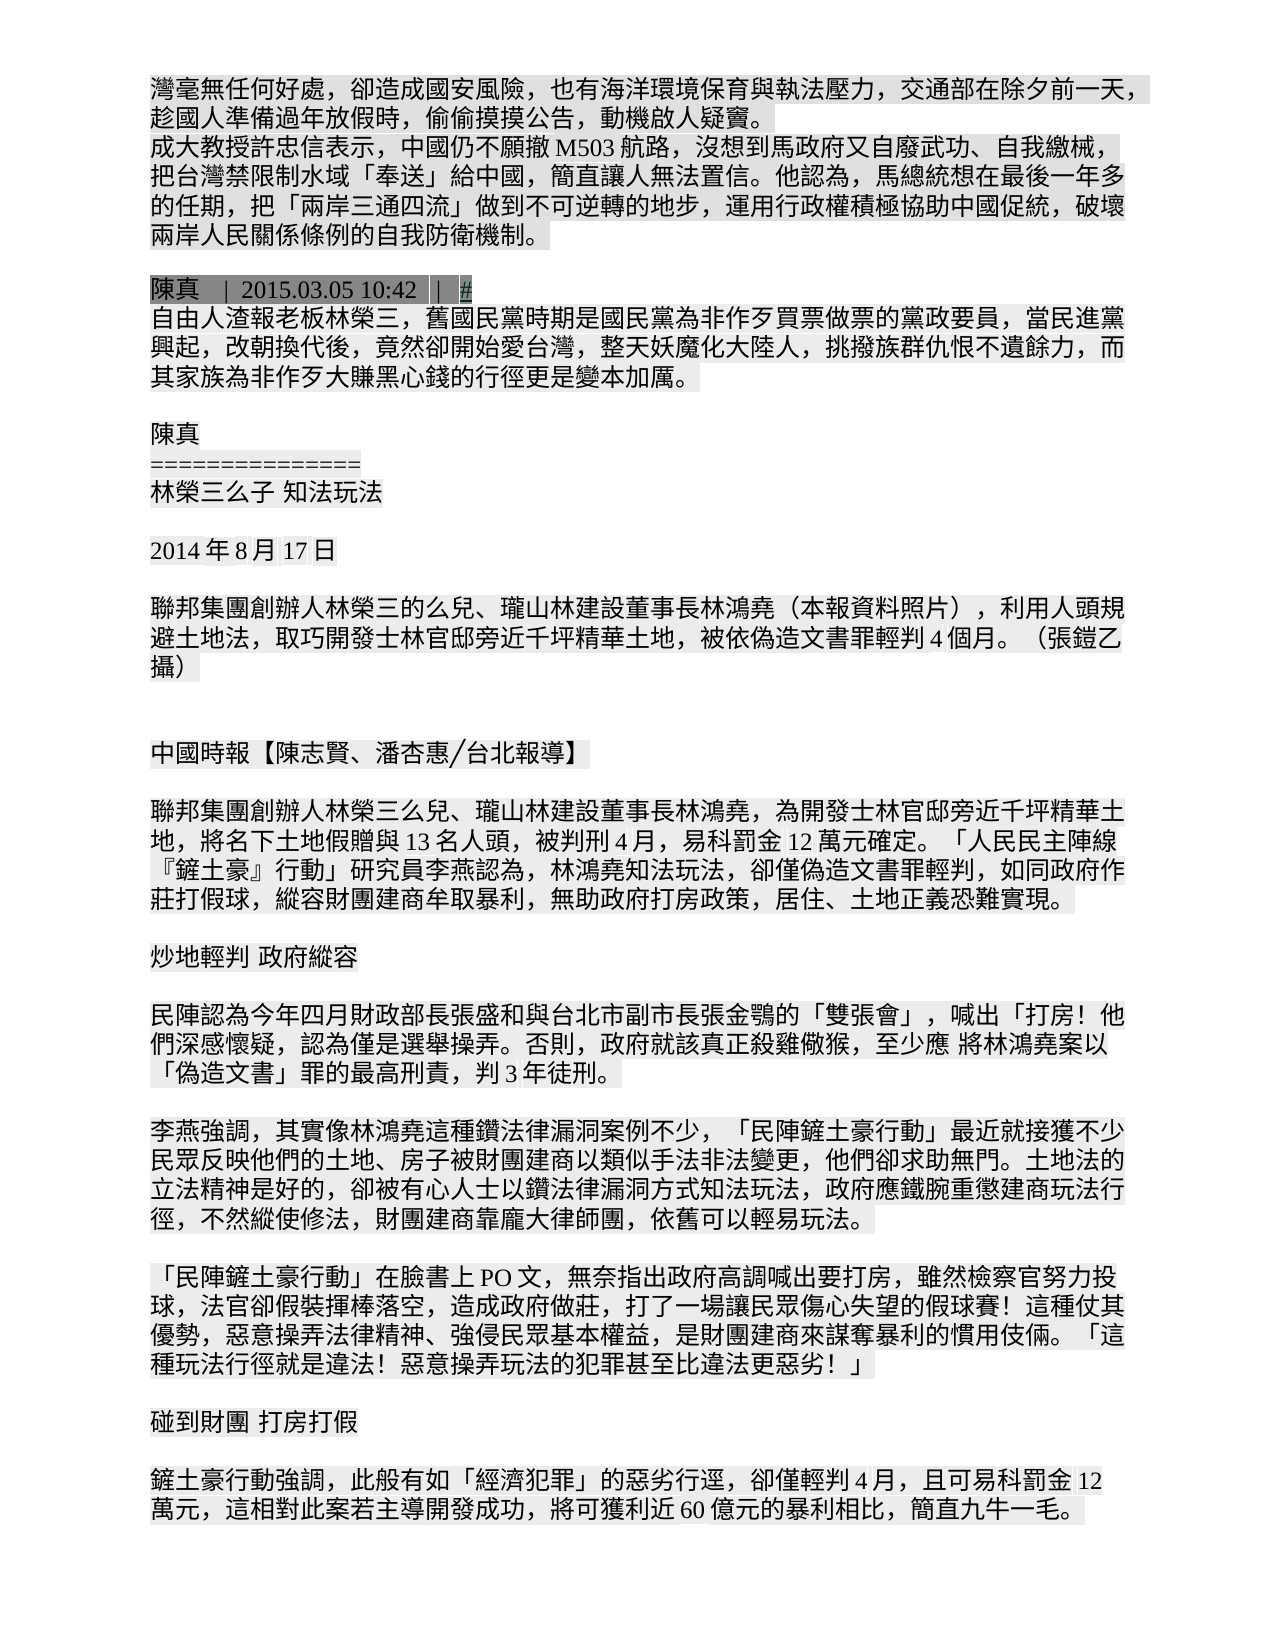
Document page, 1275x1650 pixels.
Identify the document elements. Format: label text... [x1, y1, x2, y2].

text 自由人渣報老板林榮三，舊國民黨時期是國民黨為非作歹買票做票的黨政要員，當民進黨興起，改朝換代後，竟然卻開始愛台灣，整天妖魔化大陸人，挑撥族群仇恨不遺餘力，而其家族為非作歹大賺黑心錢的行徑更是變本加厲。 陳真 =============== 林榮三么子 知法玩法 2014年8月17日 聯邦集團創辦人林榮三的么兒、瓏山林建設董事長林鴻堯（本報資料照片），利用人頭規避土地法，取巧開發士林官邸旁近千坪精華土地，被依偽造文書罪輕判4個月。（張鎧乙攝） 中國時報【陳志賢、潘杏惠╱台北報導】 聯邦集團創辦人林榮三么兒、瓏山林建設董事長林鴻堯，為開發士林官邸旁近千坪精華土地，將名下土地假贈與13名人頭，被判刑4月，易科罰金12萬元確定。「人民民主陣線『鏟土豪』行動」研究員李燕認為，林鴻堯知法玩法，卻僅偽造文書罪輕判，如同政府作莊打假球，縱容財團建商牟取暴利，無助政府打房政策，居住、土地正義恐難實現。 炒地輕判 政府縱容 民陣認為今年四月財政部長張盛和與台北市副市長張金鶚的「雙張會」，喊出「打房！他們深感懷疑，認為僅是選舉操弄。否則，政府就該真正殺雞儆猴，至少應 將林鴻堯案以「偽造文書」罪的最高刑責，判3年徒刑。 李燕強調，其實像林鴻堯這種鑽法律漏洞案例不少，「民陣鏟土豪行動」最近就接獲不少民眾反映他們的土地、房子被財團建商以類似手法非法變更，他們卻求助無門。土地法的立法精神是好的，卻被有心人士以鑽法律漏洞方式知法玩法，政府應鐵腕重懲建商玩法行徑，不然縱使修法，財團建商靠龐大律師團，依舊可以輕易玩法。 「民陣鏟土豪行動」在臉書上PO文，無奈指出政府高調喊出要打房，雖然檢察官努力投球，法官卻假裝揮棒落空，造成政府做莊，打了一場讓民眾傷心失望的假球賽！這種仗其優勢，惡意操弄法律精神、強侵民眾基本權益，是財團建商來謀奪暴利的慣用伎倆。「這種玩法行徑就是違法！惡意操弄玩法的犯罪甚至比違法更惡劣！」 碰到財團 打房打假 鏟土豪行動強調，此般有如「經濟犯罪」的惡劣行逕，卻僅輕判4月，且可易科罰金12萬元，這相對此案若主導開發成功，將可獲利近60億元的暴利相比，簡直九牛一毛。 綠黨發言人王鐘銘則認為，「瓏山林公司的手法太粗糙、笨拙了，簡直陷買房子的消費者於不義。」連瓏山林這麼大的財團，都要用這樣的方式牟取暴利，代表還有更多的未爆彈，政府如果不出面遏止，還會有更多的爭議及受害者。 王鐘銘表示，瓏山林案以取巧的方式，藉此符合《土地法》地主人數過半條件，不但犧牲少數土地所有人的權益，更重要的是，如果今天這塊土地上蓋住宅，消費者買了地上權住宅，卻不曉得土地產權面臨爭議問題，要是土地所有人出面抗議，消費者豈不是吃了悶虧？ OURs都市改革組織祕書長彭揚凱也認為，瓏山林這麼大的財團，一定不只這件案子用這樣的手法炒地皮，但整個問題還是要回歸到複雜的政商結構來討論。 取巧牟利 小民受害 彭揚凱說，外界抨擊多時的《土地法》修法，就因為有立委在立院裡護航，以致於打房、炒地皮問題，從來都沒有辦法有效解決，只能繼續惡性循環下去。 ============== 林榮三么子 假贈與真炒地累犯 中時電子報 作者陳志賢、江慧珺╱台北報導 2015年1月22日 「鏟土豪行動」研究員李燕（左）21日表示，他們接獲民眾舉發位於北市光復北路與八德路口土地遭瓏山林建設惡意玩法，藉「假贈與、真買賣」侵害他人權利，董事長林鴻堯應出面說明清楚。（姚志平攝） 聯邦企業集團創辦人林榮三么子、瓏山林建設董事長林鴻堯被控「假贈與、真買賣」光復北路與八德路土地，涉嫌偽造文書。台北地檢署昨日傳喚告訴人及被告林鴻堯共3人到庭，據了解，林鴻堯與陳姓地主2被告均否認假贈與，檢方將再查證。 躲媒體 走後門進北檢 林鴻堯昨在律師掩護下，故意不走北檢第三辦公室前門，而是「走後門」進入，避開媒體拍攝。長期關注此議題的民陣「鏟土豪行動」也趕往，抗議「富二代」林鴻堯是掠地牟取暴利「累犯」，請求檢察官學習柯P精神對抗土豪財團，並呼籲檢察官應依法起訴並嚴懲重刑。 對此，北市府發言人林鶴明表示，市長柯文哲態度清楚，只是希望釐清近期引發社會關注的開發案，解決問題，並非對抗財團或反商仇富。他表示，不清楚此案案情，也沒有接觸過民陣的「鏟土豪行動」，原則上尊重司法偵辦，北市府不評論。 告訴人陳姓地主控稱，位於光復北路與八德路口，原本為家族多人共同持有的土地，林鴻堯並非該地地主，卻藉由土地共有人另名陳姓地主贈與土地0.0373平方公尺、建物0.2532平方公尺，以如同「名片」大小土地給林，讓林與瓏山林成為土地共有人，再藉此排除其他土地共有人優先購買的權益。 買土地 總走旁門左道 「鏟土豪行動」研究員李燕說，去年8月，林鴻堯利用土地法漏洞，以「假贈與、真買賣」方式贈與13名人頭各約iPhone5面積大小的土地，以取得士林官邸旁精華土地主導權，遭判刑4月，易科罰金12萬定讞。如今林再以同樣手法，侵占其他土地共有人之優先購買權利。 李燕指出，這筆土地位於未來捷運三環三線經過路段，該區目前每坪已至60萬至194萬，若日後本案土地以現有工三土地容積，開發成功後保守估計獲利7億元以上，如再變更為住宅區或商業區，開發價值更可加乘翻倍。 她認為，林鴻堯已是累犯，以各種鑽法律漏洞的詐術手法掠地搶地，讓房價居高不下，青年及弱勢住不起，「富到你，窮到我」，真是全民之禍，期盼檢察官能比照士林官邸人頭案予以起訴，並避免士林官邸案輕判12萬罰金，應從重量刑，以遏止累犯行徑。 民團怒 要檢從重量刑 她感嘆說，林在士林官邸案獲輕判，若日後開發該案成功，獲利將近60億，刑罰之輕相對獲利之高，實在罪罰不相比。 她強調，林鴻堯是聯邦集團創辦人林榮三么子，該集團擁有可供資金往來調度的銀行及龐大專業律師群，卻不正派經營，一再使用無良手法，知法玩法，她呼籲全民一起揭發各種瓏山林及土豪背後的土地暴利手法，不要讓土地經濟慣犯再次囂張犯案。 ============ 林榮三么子輕判 民團鏟土豪 2014年8月21日 中國時報【林偉信╱台北報導】 《自由時報》創辦人林榮三么子、瓏山林建設董事長林鴻堯，以灌人頭假贈與方式，欲牟取土地暴利60億元，卻被輕判4月、易科12萬元定讞，引發人民怒火。人民民主陣線發起「鏟土豪行動」，昨前往司法院前抗議，呼籲政府徹查瓏山林所有建案，落實執法、從重量刑。 人民民主陣線昨在司法院前，先以行動劇嘲諷瓏山林的貪婪惡行，1個頭載虎狼面罩的抗議成員象徵林鴻堯，將手伸向龐大的土地開發利益，但法官輕判，根本無法管得住這種惡狼，讓這種土豪劣質建商，繼續目無法紀，玩法弄法，侵吞人民土地。 人民民主陣線成員隨後高喊口號，怒吼「土地暴利」就是「違法牟利」，法官輕判林鴻堯是無法可辦還是不辦?他們質疑我國法律對於藉土地謀暴利，是否真的已經到無法可管的地步？如果法律體制已經失靈，人民還可以怎麼辦？ 抗議行動發言人李燕指出，依據《平均地權條例》83條規定，從事土地壟斷、投機者處3年以下徒刑，而林鴻堯正是符合這種犯行，法官理應以此條例，將林重判，讓他入監服刑，而非以偽造文書罪輕判，讓林可易科罰金。 李燕表示，「鏟土豪行動」是反對土地成為商品，反對現今土地暴利竟是合法牟利，人民不同意這樣的結構繼續存在，他們要求司法院在其「革新司法制度，提高裁判品質」的自我期許下，落實人民的要求，應重判林鴻堯，以杜絕土豪炒地、炒房歪風。 此外，李燕也號召全國人民糾舉清查，包括瓏山林建設在內，藉土地暴利的土豪罪犯清單，讓全民及有關單位，以「平均地權」精神，嚴懲土地暴利罪犯，重建居住正義。 ============= 林榮三之子又涉炒地 作者： 林偉信、蕭博文╱台北報導 中時電子報 – 2014年8月26日 人民民主陣線鏟土豪行動25日前往北檢抗議，發言人周佳君（左）痛批瓏山林建設董事長林鴻堯，以假贈與方式，欲牟取士林官邸旁土地暴利60億元，法院卻輕判，不料，林故技重施，炒作北市光復北路精華地，要求林鴻堯「踹共」。（陳信翰攝） 中國時報【林偉信、蕭博文╱台北報導】 瓏山林建設董事長林鴻堯，甫因假贈與圖謀士林官邸旁土地暴利60億元，獲輕判12萬元定讞，昨他又被控炒作台北市光復北路精華土地，前往台北地檢署應訊；林戴著口罩低調出庭，他再次否認犯行，面對偵查庭外的人民民主陣線抗議聲浪，則充耳不聞。 相中光復北路精華地 人民民主陣線得知林被檢方傳訊，昨天下午前往北檢門口「堵人」，要林鴻堯「踹共」，希望承辦檢察官要硬起來，嚴辦這種屢屢違法牟暴利的土豪，杜絕土豪炒地的歪風。 人民民主陣線怒批，林鴻堯不僅是瓏山林建設董事長，也是《自由時報》創辦人林榮三的兒子，人民民主陣線希望林「踹共」，何以他與他的家族，明明有媒體公器，卻為何一直躲在媒體後面，避而不見？ 林鴻堯是林榮三么子，月初才剛因假贈與、灌人頭，玩法掠地牟暴利，被法院依偽造文書罪輕判4月，可易科罰金12萬元確定；沒想到，林如今又被控涉及光復北路的「假贈與」土地買賣案，遭檢方調查。 想以假贈與搶先入場 據了解，林鴻堯為染指該筆位於光復北路與南京東路、八德路口的精華地，竟要求其中1名共有地主，以假贈與的方式，讓他取得「優先購買權」，強行主導土地買賣權利。 由於土地法34之1條規定，共有人出賣應有部分時，他共有人可以同一價格優先購買權，林鴻堯即以此法律漏洞，先以假贈與取得「入場門票」，再惡意併吞他共有人土地。 鏟土豪籲全民來舉發 台北地檢署日前接獲檢舉後，分案展開調查，25日傳喚林鴻堯到案說明，林獲知北檢門口有抗議群眾及守候媒體，特地在友人的「指點」下，繞道從旁門偷偷進入偵查庭；林對檢方的訊問，仍然是一如往常，全盤否認犯行。 抗議群眾因久等不到林鴻堯，在北檢門口齊聲怒吼，要求檢察官加油，嚴辦這種買地、養地、炒地的土豪，他們並公布糾察專線0979709837，呼籲全民一起糾察舉發，揭發各種瓏山林土地暴利手法，不要讓這種慣犯再次囂張犯案。 ============ 瓏山林3大賤招 5大低成本 中時電子報 作者： 林偉信╱台北報導 2014年8月21日 不能容忍林榮三么子、瓏山林建設董事長林鴻堯以灌人頭假贈與方式開發士林官邸旁土地，牟取暴利，高院卻對他輕判，人民民主陣線成員20日到司法院前以行動劇抗議，要求徹查瓏山林所有建案，杜絕土豪炒地歪風。（王錦河攝） 中國時報【林偉信╱台北報導】 人民民主陣線昨日公布瓏山林建設囂張玩法，炒房、炒地的3大賤招及5大低成本牟取暴利的方式。3大賤招分別是以自家的聯邦銀行取得貸款信託，假人頭取得土地主導權，律師群跟政府打官司；5大低成本為取得成本低、養地成本低、營造成本低、交易成本低、犯罪代價低。 人民民主陣線發言人李燕指出，瓏山林建設長期利用法律與稅制的漏洞，牟取土地暴利，成為台灣最大的土豪。 經分析後發現，瓏山林以3大賤招從事土地壟斷投機，再蓋房後炒高房價，獲取不法暴利。 利用自家銀行圖利 3大賤招第一步，就是以自家聯邦銀行，取得地主信託或貸款，圖利一條鞭；第二步則利用土地法漏洞，以假交易灌人頭，最得土地主導權，最後一招就是，砸錢聘用專屬律師，死纏爛打和政府興訴，逼迫行政法院作成有利的判決結果。 此外，李燕表示，瓏山林以5大低成本，巧取豪奪獲取不法暴利；5大低成本即用低價取得土地開發權，然後將養地坐收土地增值利益，等到土地被炒貴後，再以低營造成本蓋房，高價售屋大賺黑心錢。 牟取暴利有恃無恐 她指出，由於土地稅制不公，瓏山林以遠低於市價的公告現值，上繳土地增值稅，讓不動產交易成本降到最低；此外，林鴻堯黑心牟取暴利，卻只被判刑4月，易科罰金12萬元，在這種犯罪代價低的情況下，讓瓏山林有恃無恐，繼續囂張牟取土地暴利。 ========== 林榮三家族 違法大發黑心財 2014年8月18日 中國時報【洪正吉╱台北報導】 這不是暴利，什麼是暴利！聯邦集團創辦人林榮三么子、瓏山林建設董事長林鴻堯，不法開發士林官邸旁千坪土地牟利案宣判後，外界除質疑判刑太輕，更離譜的是，林當年只以每坪5000元的代價設定地上權，與皇翔建設每坪200萬元相比，有如天壤之別 。 林鴻堯知法玩法的判決出來後，外界一片譁然，連建商都覺得不可思議，直指不法牟利那麼多，怎麼會只罰12萬元易科罰金。根據法院判決，林鴻堯當年想開發士林官邸561號土地，2011年間陸續取得約1000坪的過半土地。 「假贈與」下的暴利 但林因無法取得其他共有人同意，為了讓開發案順利進行，他以「假贈與」方式申辦移轉登記，將約0.0035坪土地過戶到13人名下。更離譜的是，2012年4月17日林鴻堯等「所有權人」，只以總價500萬元，就將千坪土地的地上權設定給瓏山林，換算下來，地上權設定價值每坪只有5000元。 相對的，皇翔建設於2012年4月，以23.88億元的價格，標下台北市士林官邸1261坪土地地上權。皇翔表示，得標價格加上相關稅賦，總計25.07億元。以基地面積推算，每坪取得成本約198.81萬元。亦即，皇翔的地上權價格是瓏山林的397倍。 以實價登錄的資料來看，目前士林官邸附近土地一坪260萬元，地上權的合理價應該是每坪182萬元，足足是瓏山林的364倍。即使回推到2007年的房市，士林官邸附近土地每坪至少100萬元，瓏山林取得土地地上權的設定價值，也應該是每坪70萬元，一樣是瓏山林付出去的140倍。 成本是市價364分之一 建商直言，可能法官判林可易科罰金12萬元，是用每坪5000元的同樣方式來算，但皇翔不會笨到多付瓏山林那麼多錢，所以從地上權設定金額就可以判斷，瓏山林違法在先，才有辦法一路壓低相關成本，因為成本只要夠低，開發後謀取的暴利就更難以想像。 ================ 林榮三么子 假贈與真炒地 2014年8月18日 工商時報【記者蔡惠芳╱台北報導】 被視為風水100分的寶地－台北市士林官邸重劃區，日前由「天子」豪宅每坪實價成交行情180萬元創下士林區最高天價，多家手中有住宅和商務辦公大樓的建商，都乖乖以買地方式取得土地，每坪取得成本動輒200萬元以上。 反觀，聯邦建設和自由時報創辦人林榮三么子林鴻堯，業者透露，僅以每坪約5千元取得土地，還知法犯法，藉由「假贈與」方式大炒地皮，估計牟利達50億元，結果被法官依偽造文書罪輕判4個月，不知「居住正義」何在。 建商指出，士林官邸被視為風水寶地，想卡位，都得乖乖向原地主買地；如果司法可為林鴻堯這種取巧走後門的建商，開出小門、輕判放行，無異縱容不肖建商違法。 [150, 304, 1125, 1553]
text 陳真 | 2015.03.05 10:42 | # [150, 275, 1125, 304]
text 下面兩篇新聞都是跟兩岸直航相關，有異曲同工之妙。我看到一群沒頭沒腦網友又冒出來罵這是賣台、侵略，我懷疑我看到了十年前很流行的手機罐頭訊息製造機，反正看到大陸做了甚麼事，二話不說罵就對了，而且一直以來用詞基本上沒怎麼變。 兩岸好不容易有直航，但是就是會有一群人繼續以政治意識型態綁架議題，搞出一堆沒必要的是非。倘若大陸怎麼樣都是侵略，何不回到八年鎖國時代，繼續牽手護台灣，妄想其他文明國家會衝過來幫自己對抗鴨霸支那賤畜，保護台灣這塊偉大的亞洲民主聖地，豈不快活。 === 兩岸溝通M503 民航局：期程研議中 http://goo.gl/85hLmi （中央社記者周慧盈北京17日電）中國大陸國台辦發言人馬曉光今天表示，大陸已透過民航「小兩會」管道致函台灣，願就M503航路使用中的技術性問題，近日再做進一步溝通。1040117 （中央社記者蔡和穎台北17日電）民航局表示，中國大陸在兩岸未達共識前，12日公告M503內4條新航路，民航局第一時間表達不能接受後，陸方已有初步回應，兩岸何時進一步溝通，還在研議。 中國大陸國務院台灣事務辦公室發言人馬曉光今天表示，大陸已透過民航「小兩會」管道致函台灣，願就M503航路使用中的技術性問題，近日再做進一步溝通。 民航局重申，大陸在雙方還在溝通、未有結論前就公告航路，民航局不能接受，M503航路離軍方限航區太靠近，若天候不佳，飛機有偏航進入限航區的安全風險，兩岸相關部會將研議下一次溝通的時間。 交通部代理部長陳建宇表示，將儘快在中國大陸新航線生效前，在這1、2週內積極溝通，盼陸方能將M503航路西移至雙方限航區的中間。 大陸民航局12日公布飛航公告指出，將於東南沿海劃設M503、W121、W122及W123新航路，預計3月5日生效。 行政院交通部表示，M503航路貼近台北飛航情報區邊界，W121、W122及W123等航路極可能影響台灣往返金門、馬祖W6、W8及W2航路飛航，若遇惡劣天氣等異常狀況，將衍生飛安風險。1040117 === 國安危機 我劃新航道 供中國船「路過」 自由亂報 http://goo.gl/w0Q56y 〔記者鍾麗華／台北報導〕在中國擅自於空域劃設M503新航路之際，馬政府也著手在台灣領海劃設新航道，方便中國船舶航經我限制與禁止水域。學者質疑，現行「直航航道」已密密麻麻，若再劃設「通過航道」，等於開放整個台灣海域，讓中國船舶漫無限度、自由穿梭，不僅台灣海域的水文資料恐暴露無遺，也破壞水域自我防禦的功能，徒增國安風險。 現行兩岸海運直航航道。（資料來源：交通部航港局） 現行兩岸海運直航航道。（資料來源：交通部航港局） 學者：開放台海 讓中國船自由穿梭 交通部上月十七日公告修正「台灣地區與大陸地區海運直航許可管理辦法」，中國船舶只要「出入中國直航港口」，不必進入台灣港口，也可申請航經我國禁限制水域。 交部公告 中國船可經我禁限制水域 為方便中國船舶「路過」，條文允許在特定需求並經兩岸聯繫後，在特定條件下，由交通部依實際需求，會同有關機關劃設公告航路或航道。 交通部坦承已著手劃設新航道，目前正會銜國防部、海巡署與漁業署等相關機關。至於劃設的內容，交通部不願透露，僅表示新增航道應在個位數以下，現仍在作業階段，相關方案研擬完成後才會對外說明。 國際海洋法專家、台大法學院教授姜皇池質疑，兩岸海運直航後，目前禁限制水域已劃設廿條指定航道，以每個航道五十浬長、三浬寬，廿條航道的面積就達三千平方浬，已超過十分之一的水域，未來若再劃設新航道，令人不敢想像。 姜皇池研判，現行直航航道為東西向，新的通過航道以南北向可能性最大，就怕劃在澎湖與台灣本島之間，或是從未開放過的水域，中國取得水文資料後，把人口密集的西部海岸暴露無遺。 姜皇池說，兩岸直航對台灣尚有經濟利益可言，但劃設新航道，不會進入台灣港口，對台灣毫無任何好處，卻造成國安風險，也有海洋環境保育與執法壓力，交通部在除夕前一天，趁國人準備過年放假時，偷偷摸摸公告，動機啟人疑竇。 成大教授許忠信表示，中國仍不願撤M503航路，沒想到馬政府又自廢武功、自我繳械，把台灣禁限制水域「奉送」給中國，簡直讓人無法置信。他認為，馬總統想在最後一年多的任期，把「兩岸三通四流」做到不可逆轉的地步，運用行政權積極協助中國促統，破壞兩岸人民關係條例的自我防衛機制。 [150, 75, 1125, 250]
